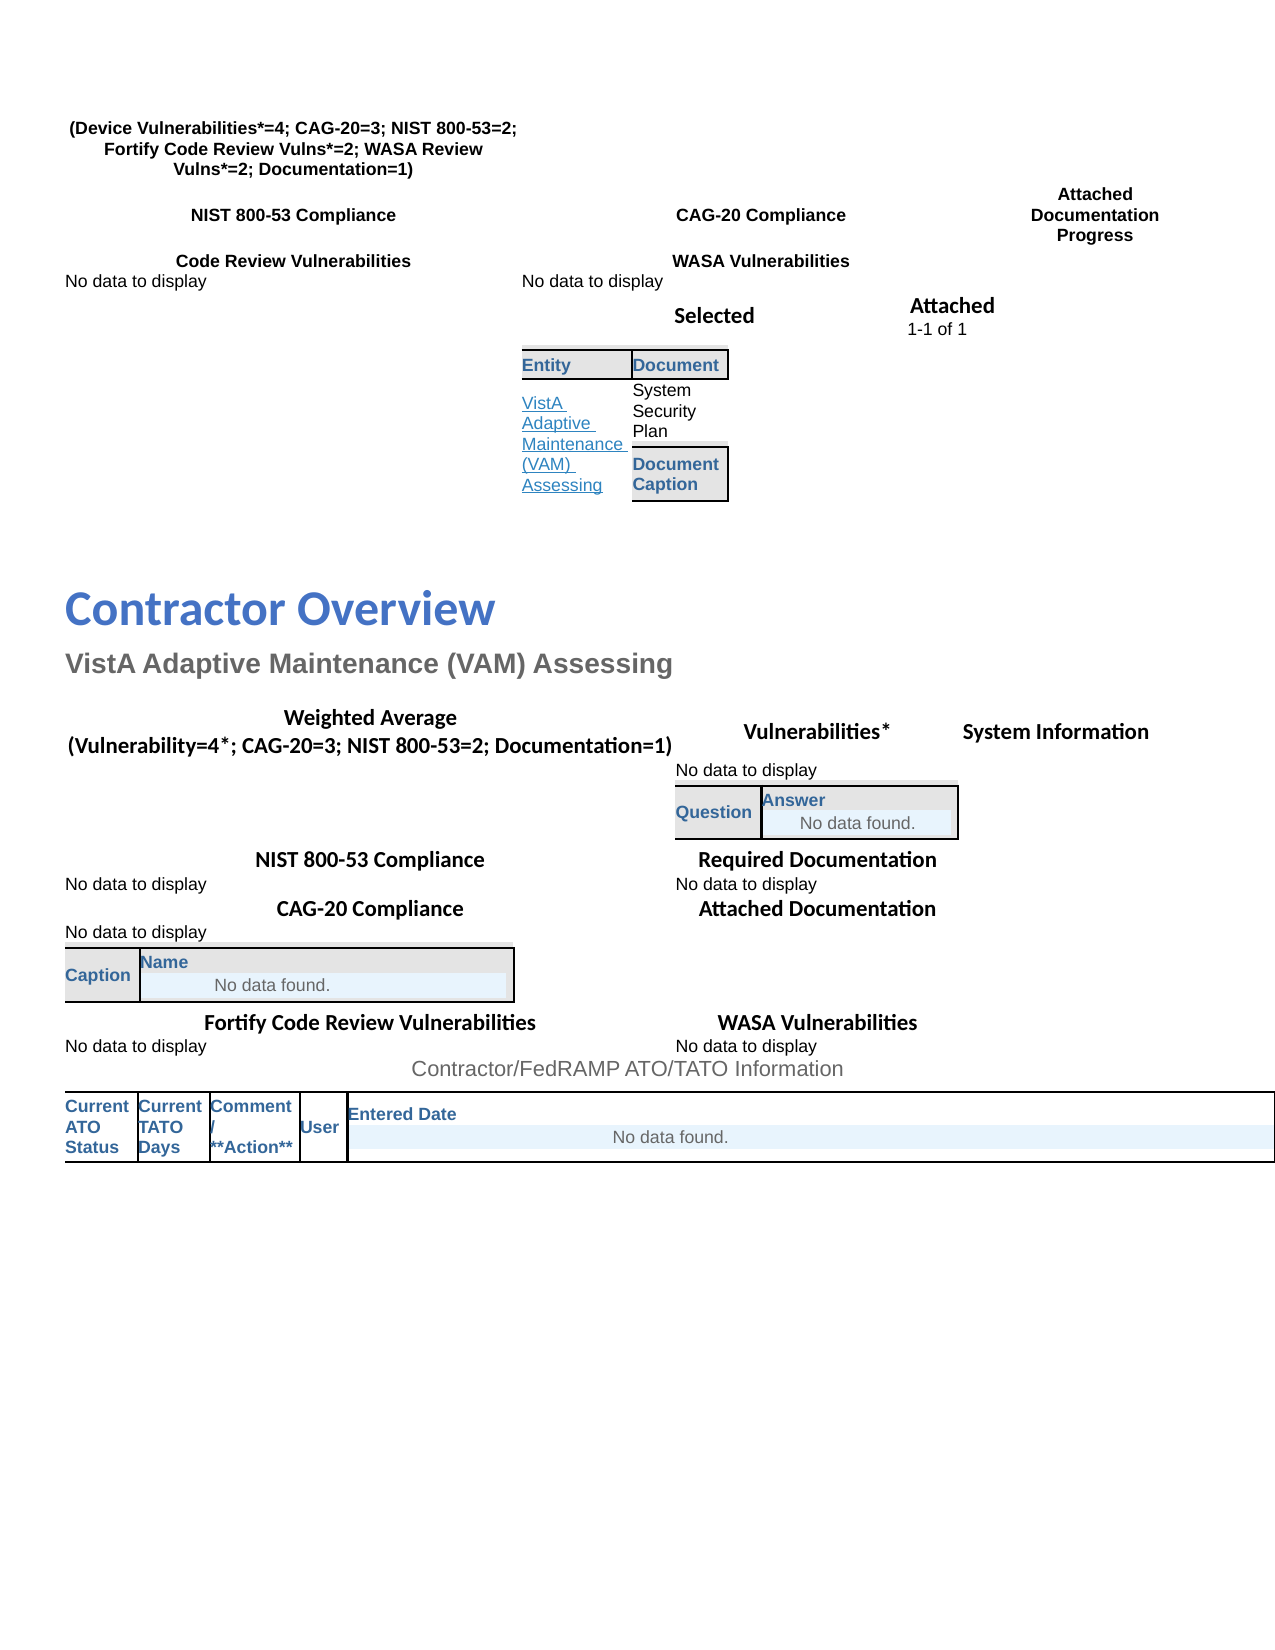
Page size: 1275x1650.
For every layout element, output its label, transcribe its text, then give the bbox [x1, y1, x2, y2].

table_cell No data to display [675, 873, 959, 894]
table_header [141, 973, 214, 998]
table_cell [675, 840, 958, 845]
table_cell No data to display [65, 271, 522, 507]
table_header [65, 1086, 1275, 1091]
table_cell [907, 340, 998, 507]
table_cell [1000, 245, 1190, 250]
table_header Attached [907, 291, 998, 340]
table_header 1-1 of 1 [907, 319, 970, 339]
table_cell CAG-20 Compliance [65, 894, 675, 922]
table_cell NIST 800-53 Compliance [65, 184, 522, 245]
table_header [675, 780, 958, 784]
table_cell [349, 1149, 1274, 1161]
table_header (Device Vulnerabilities*=4; CAG-20=3; NIST 800-53=2; Fortify Code Review Vulns*=2; WASA Review Vulns*=2; Documentation=1) [65, 118, 522, 179]
table_header No data found. [613, 1125, 1274, 1149]
table_cell Required Documentation [675, 845, 959, 873]
table_cell [960, 922, 1152, 1008]
table_header Weighted Average (Vulnerability=4*; CAG-20=3; NIST 800-53=2; Documentation=1) [65, 703, 675, 759]
table_cell Answer [763, 787, 957, 838]
text Contractor Overview [65, 577, 1190, 638]
table_cell [65, 759, 675, 845]
table_cell [960, 845, 1152, 873]
table_header [65, 942, 513, 947]
table_cell Document Caption [632, 448, 727, 500]
table_cell [960, 894, 1152, 922]
table_header [522, 118, 1000, 179]
table_cell [632, 502, 728, 507]
table_cell [65, 1163, 1275, 1167]
table_header Vulnerabilities* [675, 703, 959, 759]
table_cell No data to display [522, 271, 1000, 507]
table_cell [1000, 250, 1190, 271]
table_cell No data to display [675, 759, 959, 784]
table_cell [960, 1008, 1152, 1036]
table_cell [528, 245, 1000, 250]
table_cell [960, 873, 1152, 894]
table_header [763, 810, 799, 835]
table_cell System Security Plan [632, 380, 728, 441]
table_cell [522, 179, 1000, 184]
table_cell No data to display [65, 922, 675, 1008]
table_cell Question [675, 787, 760, 838]
table_cell [675, 922, 959, 1008]
table_cell WASA Vulnerabilities [675, 1008, 959, 1036]
table_header [632, 441, 728, 446]
table_cell Name [141, 949, 513, 1001]
table_cell Entered Date [349, 1093, 1274, 1125]
table_cell Code Review Vulnerabilities [65, 250, 522, 271]
table_cell Attached Documentation [675, 894, 959, 922]
table_cell Document [633, 351, 727, 378]
table_cell Current TATO Days [139, 1093, 209, 1161]
table_cell [522, 340, 907, 507]
table_header [522, 345, 728, 349]
table_cell [960, 1036, 1152, 1056]
table_header [907, 319, 994, 340]
table_cell [65, 179, 522, 184]
table_cell VistA Adaptive Maintenance (VAM) Assessing [522, 380, 632, 507]
table_header [1000, 118, 1190, 179]
table_cell No data to display [65, 873, 675, 894]
table_cell [1000, 271, 1190, 507]
table_cell Fortify Code Review Vulnerabilities [65, 1008, 675, 1036]
table_cell Attached Documentation Progress [1000, 184, 1190, 245]
table_header System Information [960, 703, 1152, 759]
table_cell [65, 245, 522, 250]
table_header Selected [522, 291, 907, 340]
table_header No data found. [800, 810, 951, 835]
table_cell [65, 1003, 513, 1008]
subtitle VistA Adaptive Maintenance (VAM) Assessing [65, 647, 1190, 680]
table_cell CAG-20 Compliance [522, 184, 1000, 245]
table_cell Caption [65, 949, 139, 1001]
table_header No data found. [214, 973, 506, 998]
table_cell WASA Vulnerabilities [522, 250, 1000, 271]
table_cell [1000, 179, 1190, 184]
table_cell No data to display [65, 1036, 675, 1056]
table_header [349, 1125, 612, 1149]
table_cell Current ATO Status [65, 1093, 137, 1161]
table_cell Entity [522, 351, 631, 378]
table_cell NIST 800-53 Compliance [65, 845, 675, 873]
table_cell Comment / **Action** [211, 1093, 299, 1161]
table_cell No data to display [675, 1036, 959, 1056]
subtitle Contractor/FedRAMP ATO/TATO Information [65, 1056, 1190, 1081]
table_cell User [301, 1093, 346, 1161]
table_cell [960, 759, 1152, 845]
